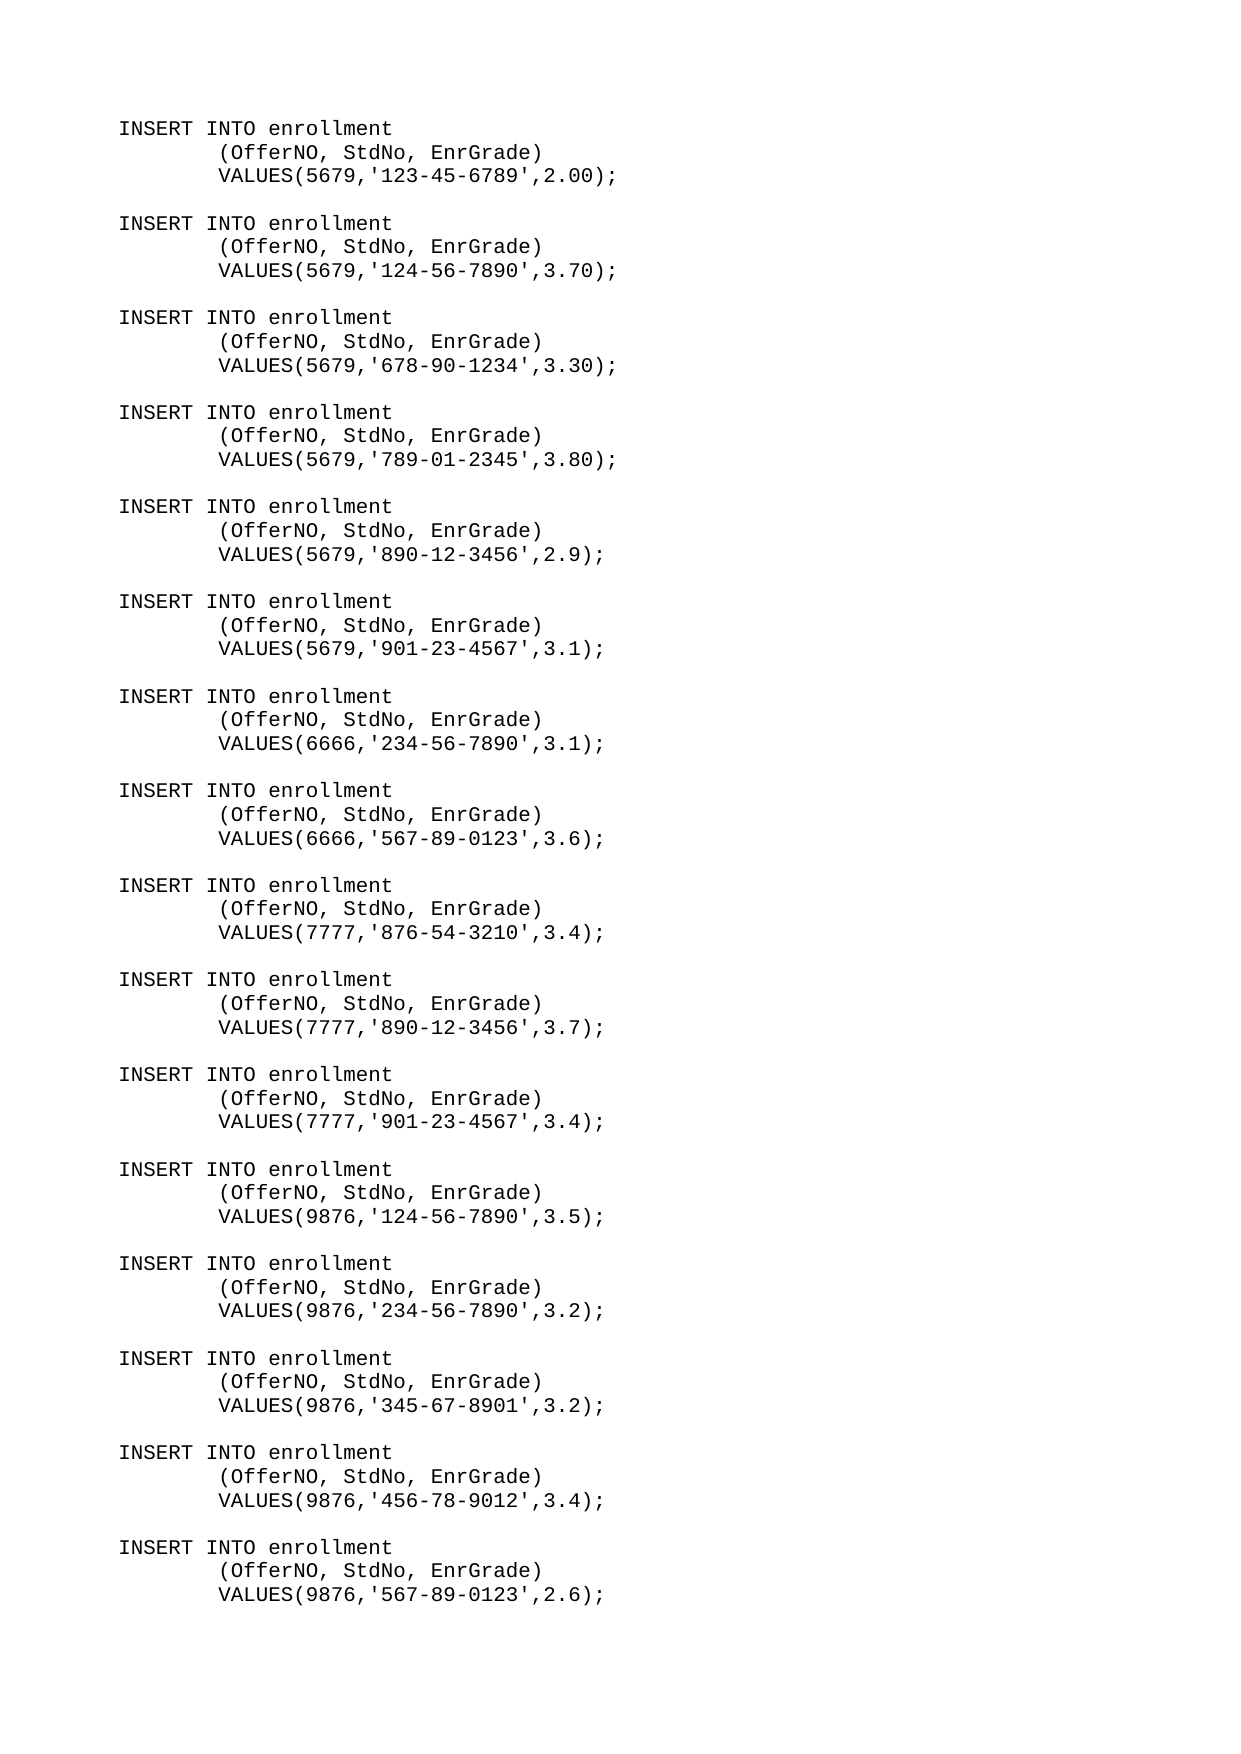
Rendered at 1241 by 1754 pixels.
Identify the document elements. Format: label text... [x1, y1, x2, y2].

text (OfferNO, StdNo, EnrGrade) [118, 1088, 1122, 1111]
text INSERT INTO enrollment [118, 1253, 1122, 1277]
text (OfferNO, StdNo, EnrGrade) [118, 142, 1122, 165]
text INSERT INTO enrollment [118, 496, 1122, 520]
text VALUES(9876,'567-89-0123',2.6); [118, 1584, 1122, 1608]
text VALUES(5679,'890-12-3456',2.9); [118, 544, 1122, 567]
text (OfferNO, StdNo, EnrGrade) [118, 1277, 1122, 1300]
text INSERT INTO enrollment [118, 969, 1122, 993]
text INSERT INTO enrollment [118, 213, 1122, 236]
text INSERT INTO enrollment [118, 1537, 1122, 1561]
text INSERT INTO enrollment [118, 118, 1122, 142]
text INSERT INTO enrollment [118, 780, 1122, 804]
text INSERT INTO enrollment [118, 875, 1122, 898]
text INSERT INTO enrollment [118, 1064, 1122, 1088]
text VALUES(7777,'876-54-3210',3.4); [118, 922, 1122, 946]
text INSERT INTO enrollment [118, 591, 1122, 615]
text (OfferNO, StdNo, EnrGrade) [118, 520, 1122, 544]
text (OfferNO, StdNo, EnrGrade) [118, 898, 1122, 922]
text VALUES(9876,'234-56-7890',3.2); [118, 1300, 1122, 1324]
text (OfferNO, StdNo, EnrGrade) [118, 236, 1122, 260]
text VALUES(7777,'901-23-4567',3.4); [118, 1111, 1122, 1135]
text (OfferNO, StdNo, EnrGrade) [118, 615, 1122, 638]
text (OfferNO, StdNo, EnrGrade) [118, 1182, 1122, 1206]
text (OfferNO, StdNo, EnrGrade) [118, 426, 1122, 449]
text INSERT INTO enrollment [118, 1442, 1122, 1466]
text (OfferNO, StdNo, EnrGrade) [118, 993, 1122, 1017]
text VALUES(7777,'890-12-3456',3.7); [118, 1017, 1122, 1040]
text (OfferNO, StdNo, EnrGrade) [118, 1466, 1122, 1489]
text VALUES(5679,'789-01-2345',3.80); [118, 449, 1122, 473]
text INSERT INTO enrollment [118, 307, 1122, 331]
text INSERT INTO enrollment [118, 686, 1122, 709]
text VALUES(5679,'901-23-4567',3.1); [118, 638, 1122, 662]
text (OfferNO, StdNo, EnrGrade) [118, 709, 1122, 733]
text VALUES(9876,'124-56-7890',3.5); [118, 1206, 1122, 1229]
text VALUES(9876,'456-78-9012',3.4); [118, 1489, 1122, 1513]
text INSERT INTO enrollment [118, 1158, 1122, 1182]
text VALUES(5679,'124-56-7890',3.70); [118, 260, 1122, 284]
text VALUES(6666,'234-56-7890',3.1); [118, 733, 1122, 757]
text (OfferNO, StdNo, EnrGrade) [118, 1371, 1122, 1395]
text VALUES(5679,'123-45-6789',2.00); [118, 165, 1122, 189]
text INSERT INTO enrollment [118, 402, 1122, 426]
text VALUES(6666,'567-89-0123',3.6); [118, 827, 1122, 851]
text (OfferNO, StdNo, EnrGrade) [118, 331, 1122, 354]
text VALUES(5679,'678-90-1234',3.30); [118, 354, 1122, 378]
text (OfferNO, StdNo, EnrGrade) [118, 804, 1122, 827]
text (OfferNO, StdNo, EnrGrade) [118, 1561, 1122, 1584]
text VALUES(9876,'345-67-8901',3.2); [118, 1395, 1122, 1419]
text INSERT INTO enrollment [118, 1348, 1122, 1371]
